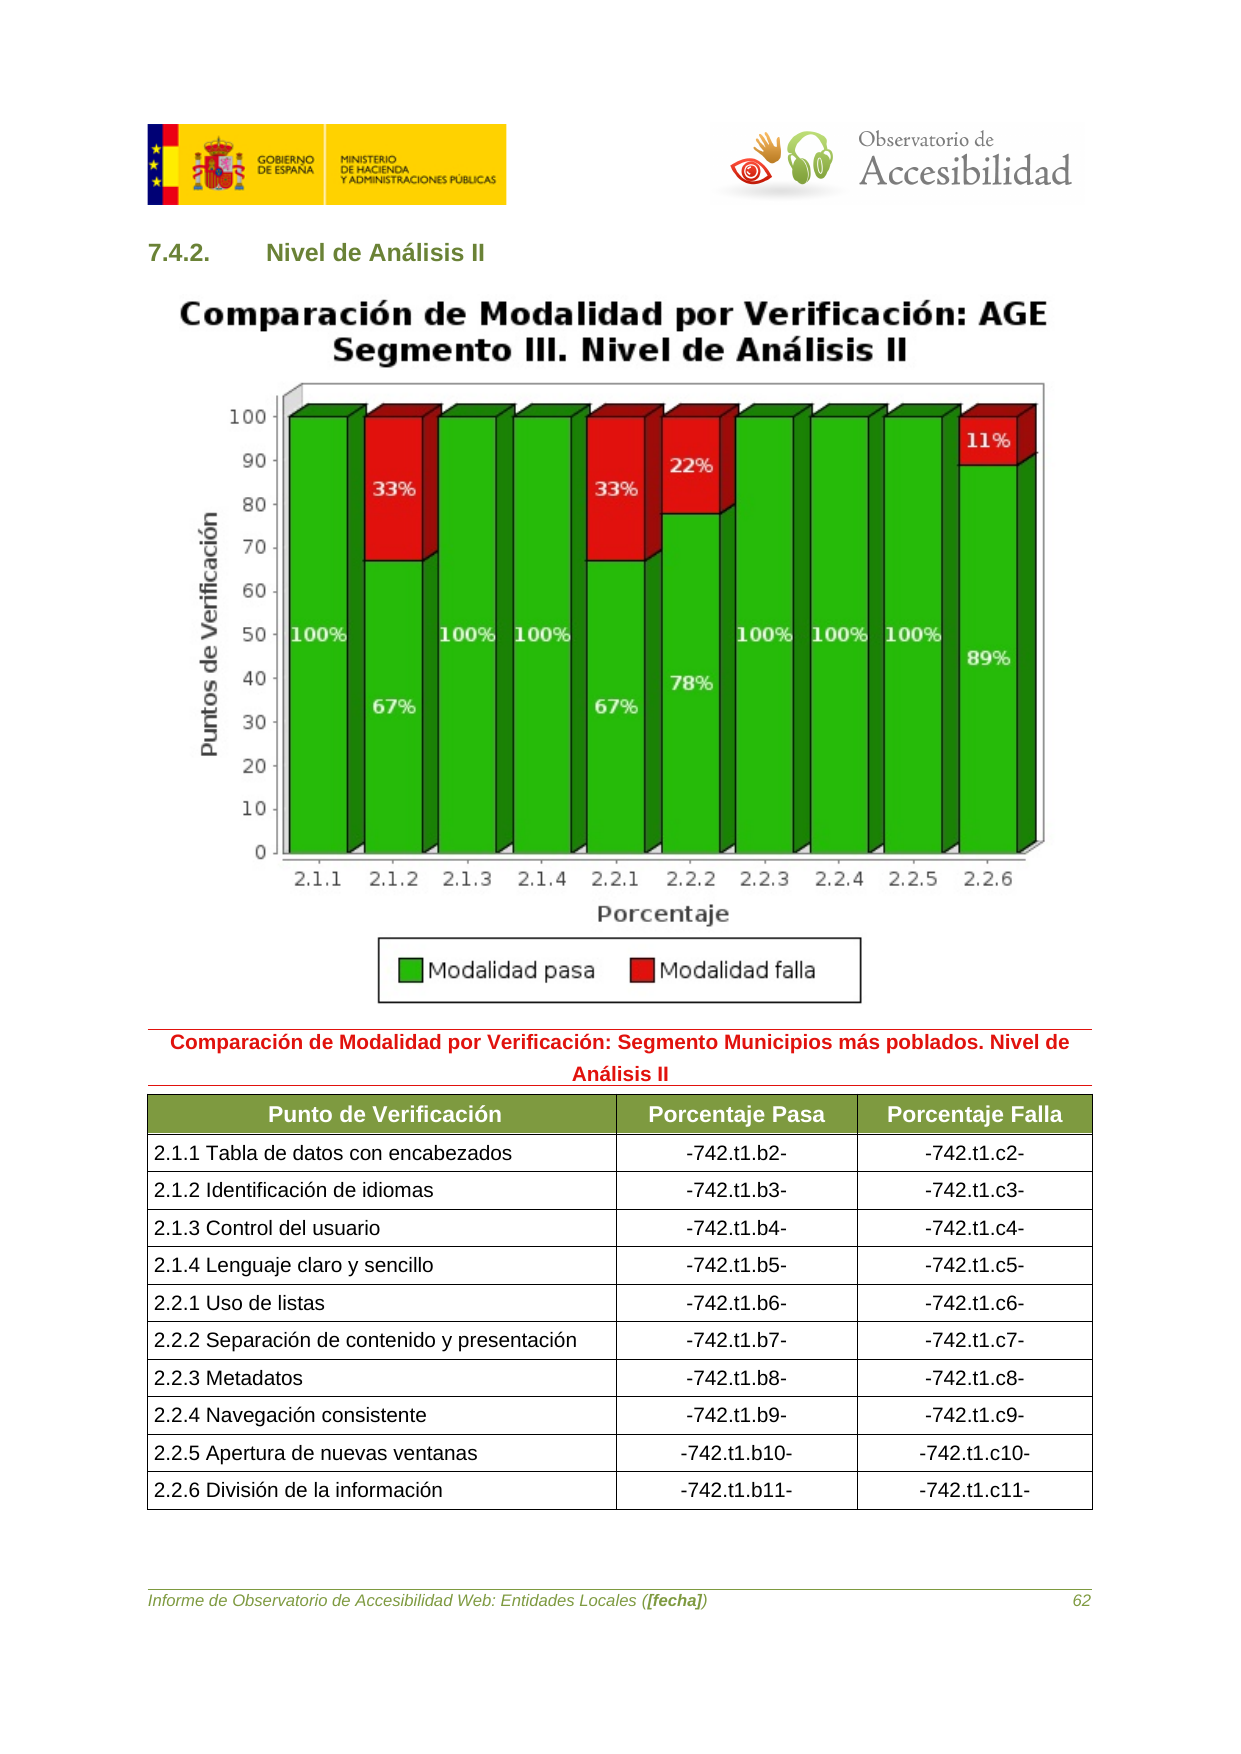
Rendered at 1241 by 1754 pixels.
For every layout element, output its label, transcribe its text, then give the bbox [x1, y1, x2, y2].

table_cell -742.t1.b11- [617, 1472, 857, 1508]
table_cell 2.2.3 Metadatos [148, 1360, 616, 1396]
table_header Porcentaje Falla [858, 1095, 1092, 1133]
table_cell -742.t1.b3- [617, 1172, 857, 1208]
table_cell 2.2.4 Navegación consistente [148, 1397, 616, 1433]
table_cell -742.t1.b2- [617, 1135, 857, 1171]
table_cell -742.t1.c11- [858, 1472, 1092, 1508]
table_header Punto de Verificación [148, 1095, 616, 1133]
table_cell -742.t1.b9- [617, 1397, 857, 1433]
table_cell -742.t1.c6- [858, 1285, 1092, 1321]
table_cell -742.t1.c2- [858, 1135, 1092, 1171]
table_cell -742.t1.c4- [858, 1210, 1092, 1246]
table_cell 2.1.1 Tabla de datos con encabezados [148, 1135, 616, 1171]
table_cell -742.t1.c5- [858, 1247, 1092, 1283]
table_cell -742.t1.b8- [617, 1360, 857, 1396]
table_cell -742.t1.b10- [617, 1435, 857, 1471]
table_cell 2.2.2 Separación de contenido y presentación [148, 1322, 616, 1358]
table_cell -742.t1.c10- [858, 1435, 1092, 1471]
table_cell -742.t1.b4- [617, 1210, 857, 1246]
list Nivel de Análisis II [148, 238, 1092, 267]
table_cell -742.t1.b6- [617, 1285, 857, 1321]
picture [710, 122, 1086, 205]
table_cell 2.2.1 Uso de listas [148, 1285, 616, 1321]
table_cell -742.t1.c3- [858, 1172, 1092, 1208]
table_cell 2.2.5 Apertura de nuevas ventanas [148, 1435, 616, 1471]
table_cell 2.1.3 Control del usuario [148, 1210, 616, 1246]
table_cell 2.1.2 Identificación de idiomas [148, 1172, 616, 1208]
table_cell 2.2.6 División de la información [148, 1472, 616, 1508]
table_cell -742.t1.c8- [858, 1360, 1092, 1396]
table_cell -742.t1.c9- [858, 1397, 1092, 1433]
table_cell -742.t1.b5- [617, 1247, 857, 1283]
table_cell -742.t1.b7- [617, 1322, 857, 1358]
table_cell 2.1.4 Lenguaje claro y sencillo [148, 1247, 616, 1283]
table_header Porcentaje Pasa [617, 1095, 857, 1133]
picture [147, 124, 507, 205]
text Comparación de Modalidad por Verificación: Segmento Municipios más poblados. Nivel de Análisis II [148, 1030, 1092, 1085]
table_cell -742.t1.c7- [858, 1322, 1092, 1358]
picture [178, 294, 1062, 1005]
